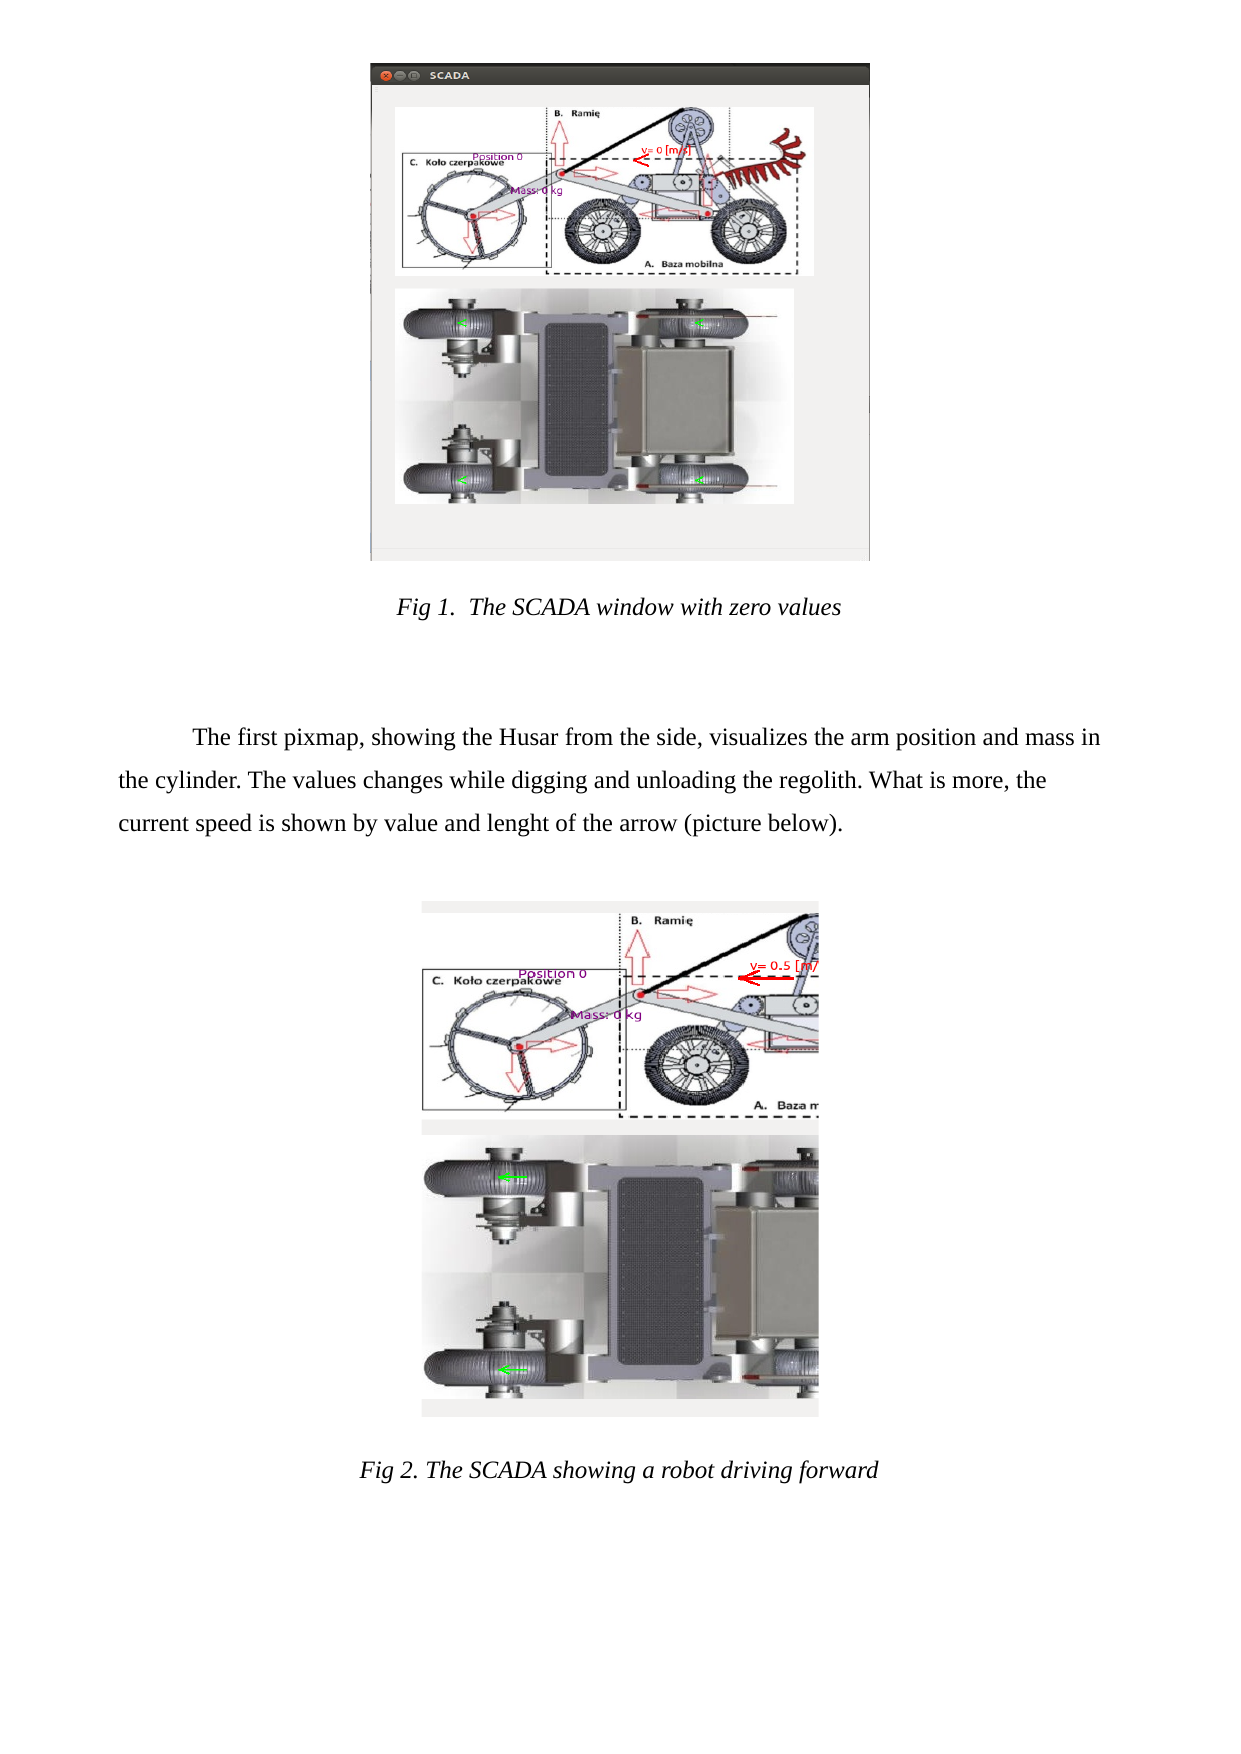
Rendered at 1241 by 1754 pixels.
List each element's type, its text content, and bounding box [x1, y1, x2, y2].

picture [370, 63, 870, 561]
picture [421, 901, 819, 1417]
text Fig 2. The SCADA showing a robot driving forward [118, 1455, 1122, 1484]
text The first pixmap, showing the Husar from the side, visualizes the arm position and mass in the cylinder. The values changes while digging and unloading the regolith. What is more, the current speed is shown by value and lenght of the arrow (picture below). [118, 722, 1122, 837]
text Fig 1. The SCADA window with zero values [118, 592, 1122, 621]
